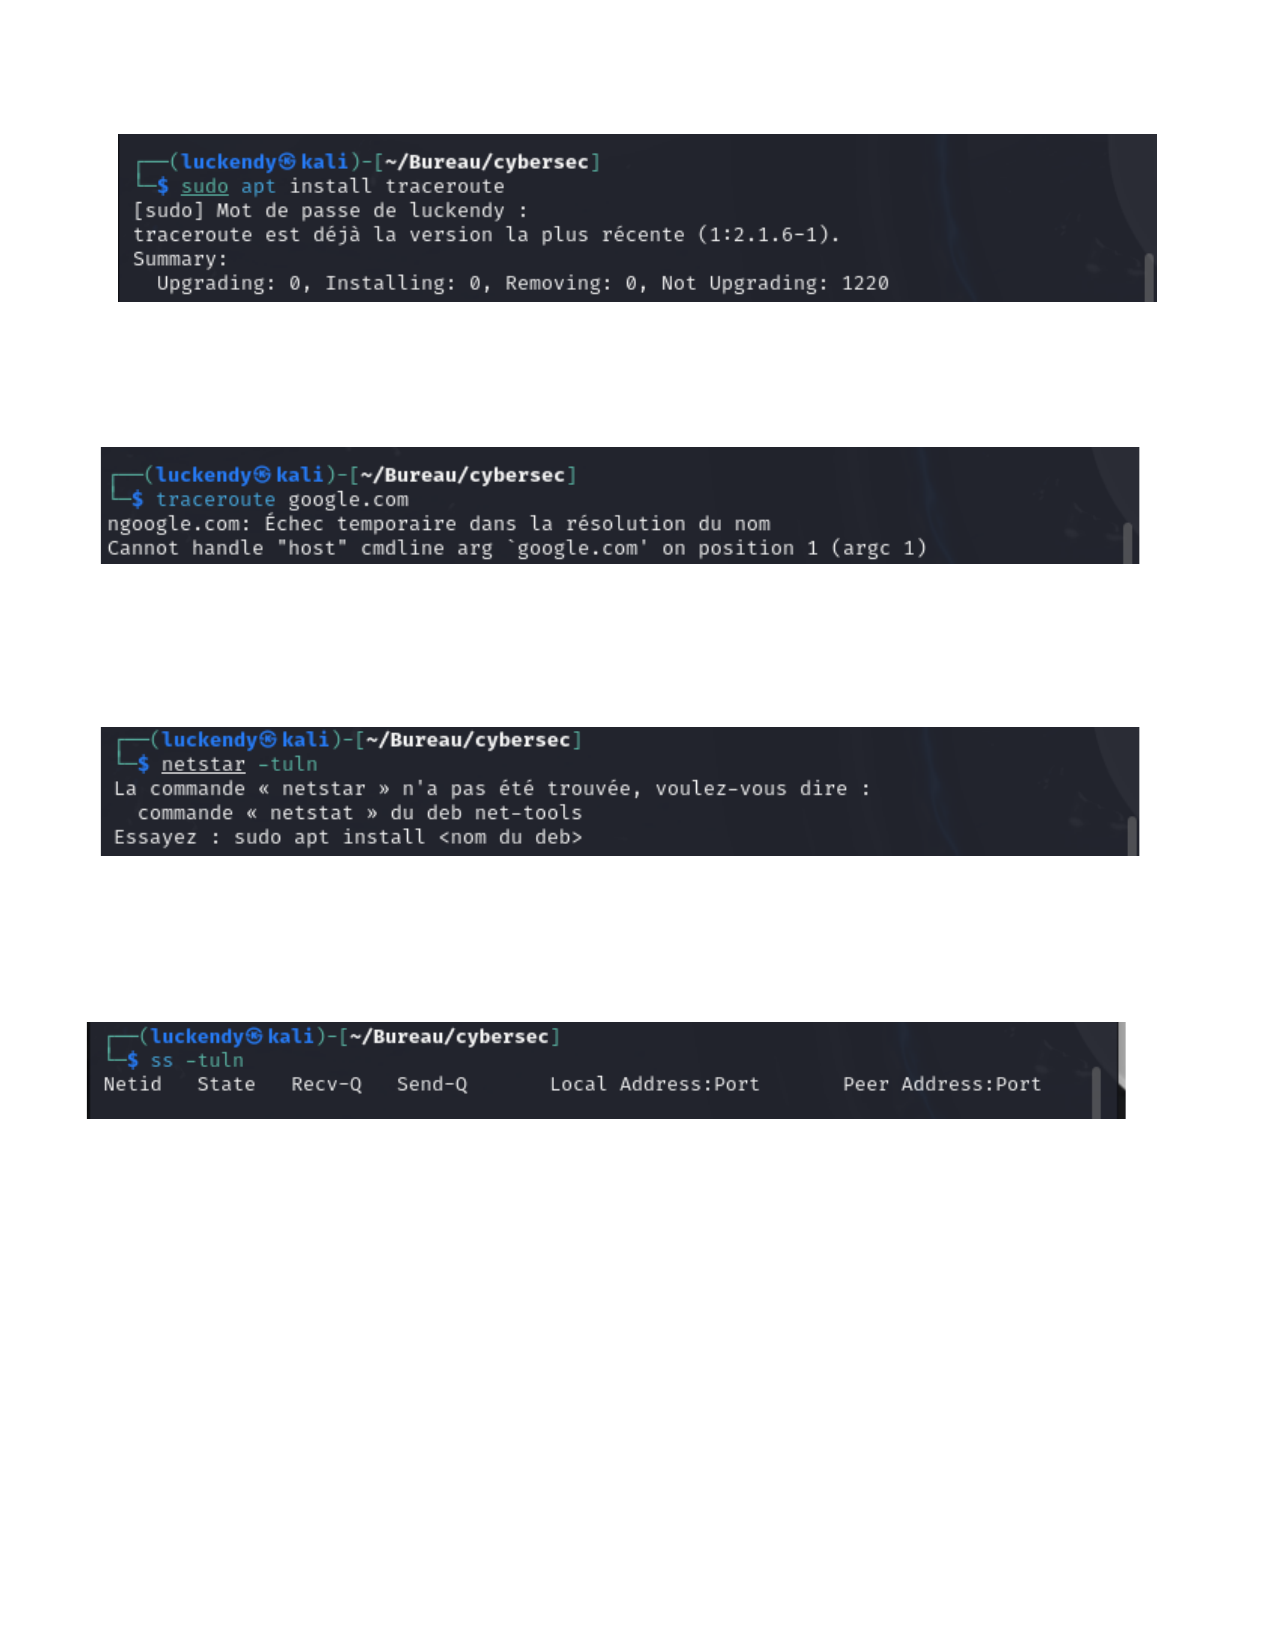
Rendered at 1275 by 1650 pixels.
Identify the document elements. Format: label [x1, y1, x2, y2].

picture [100, 727, 1140, 856]
picture [118, 134, 1157, 302]
picture [86, 1022, 1126, 1119]
picture [100, 447, 1140, 564]
